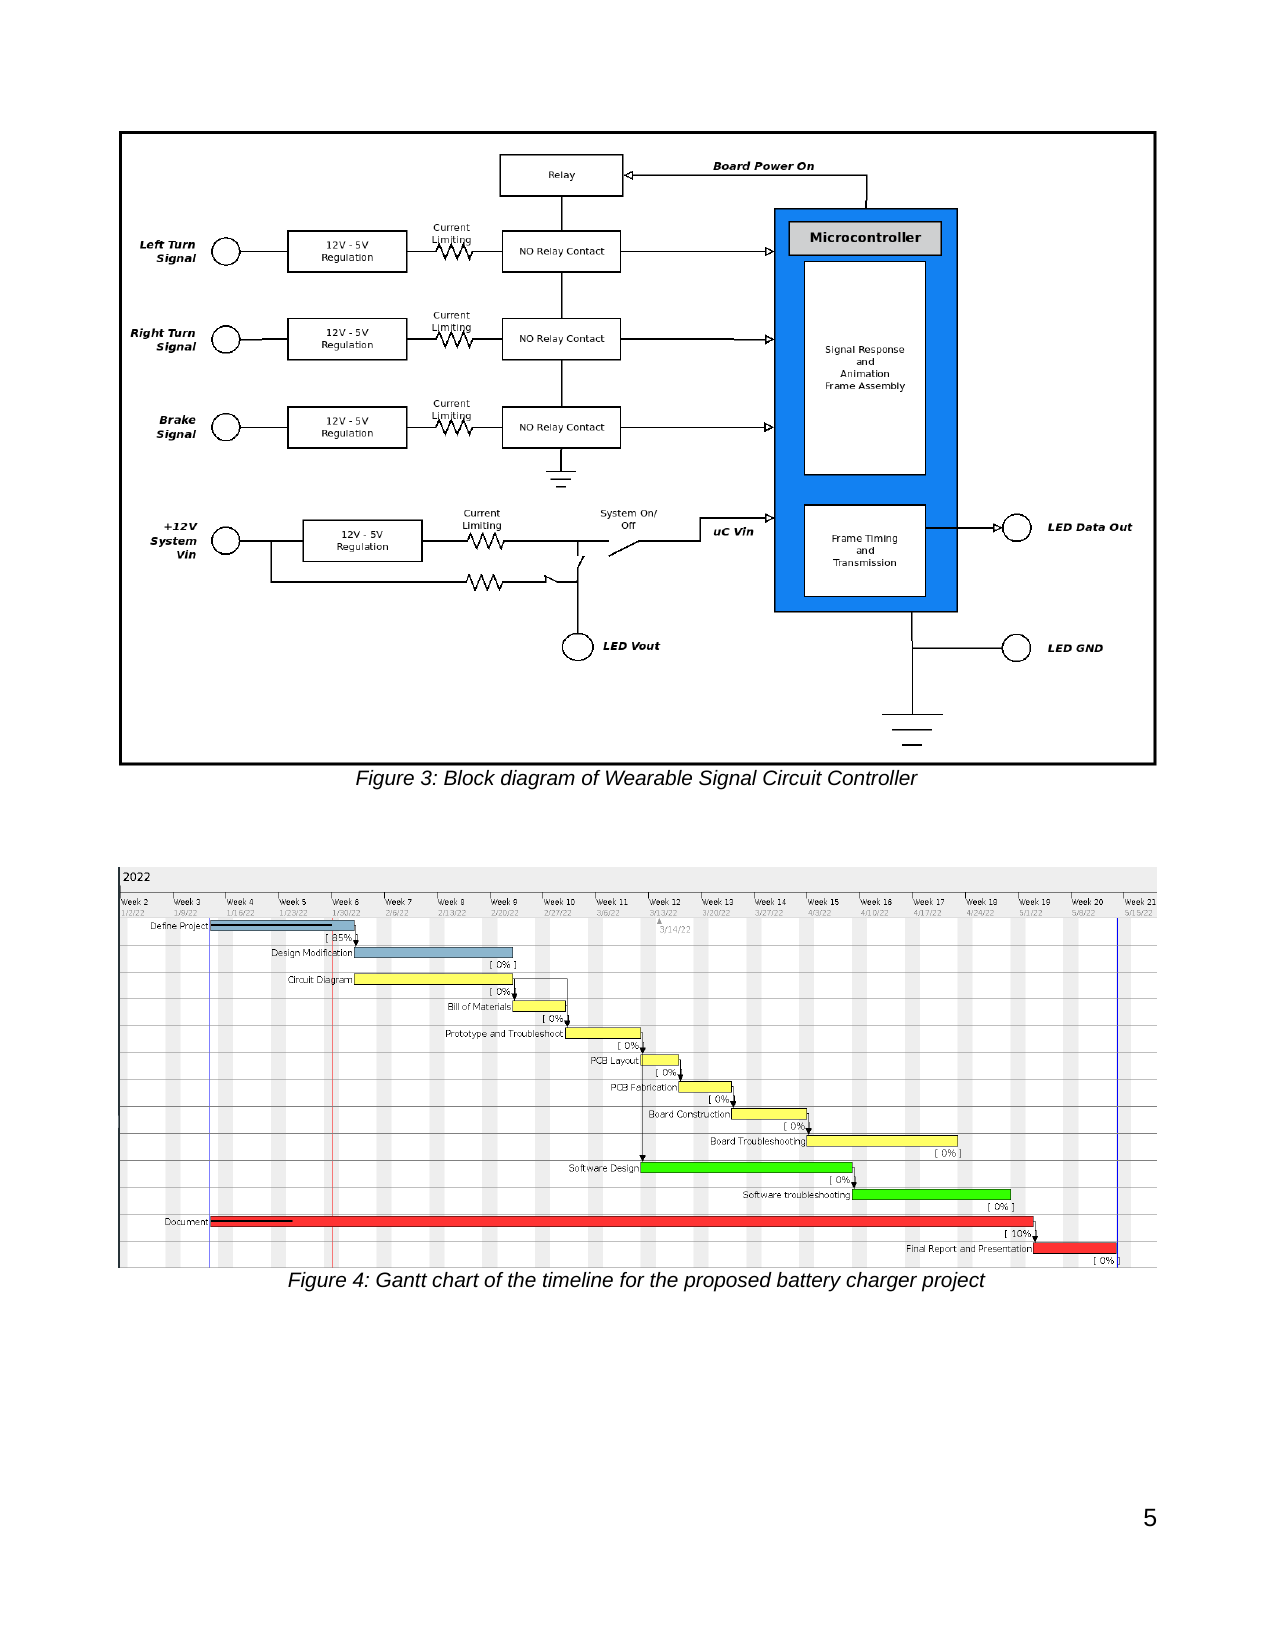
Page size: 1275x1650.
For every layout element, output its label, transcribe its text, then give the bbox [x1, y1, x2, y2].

picture [118, 867, 1157, 1268]
text Figure 4: Gantt chart of the timeline for the proposed battery charger project [0, 868, 1275, 1291]
picture [118, 130, 1157, 766]
text Figure 3: Block diagram of Wearable Signal Circuit Controller [118, 766, 1157, 789]
